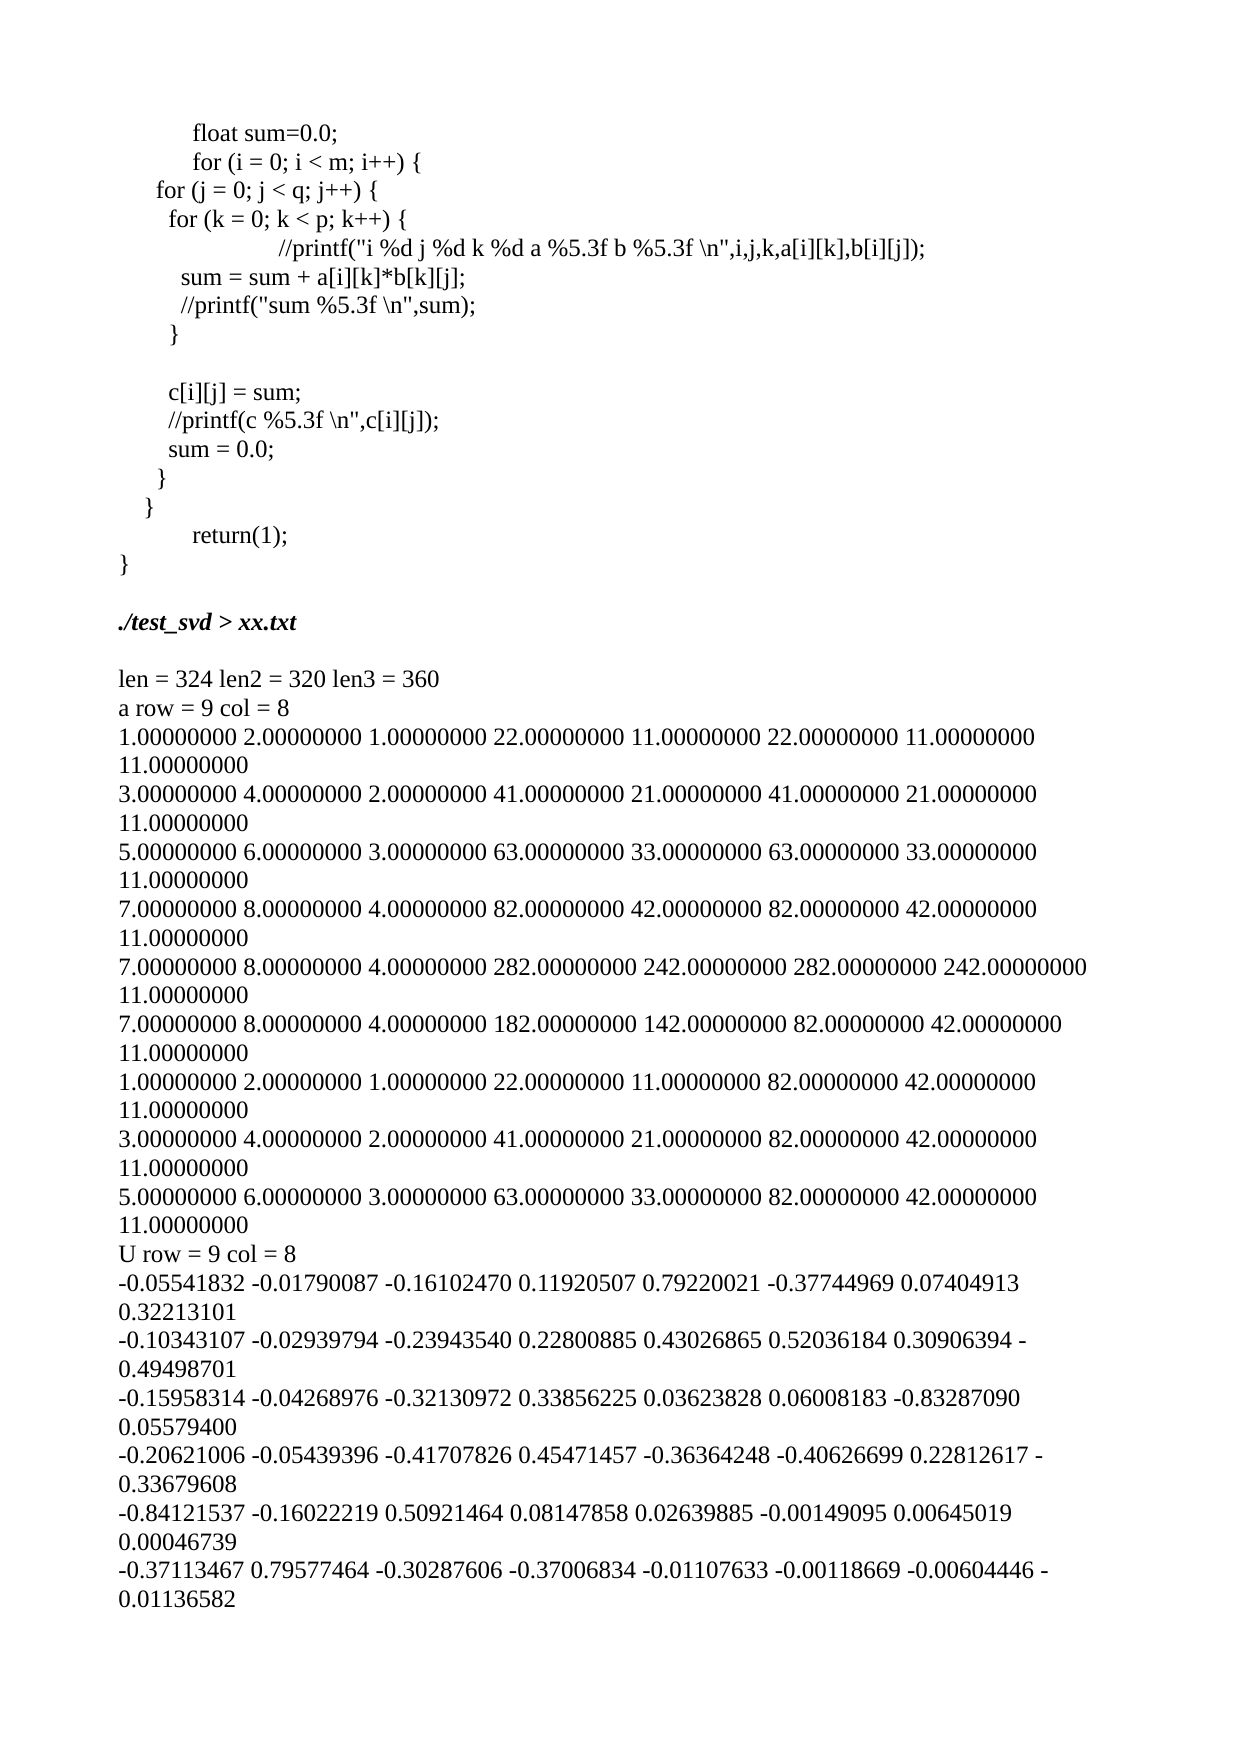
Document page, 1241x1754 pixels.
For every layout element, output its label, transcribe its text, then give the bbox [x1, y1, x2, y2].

text -0.05541832 -0.01790087 -0.16102470 0.11920507 0.79220021 -0.37744969 0.07404913 0.32213101 [118, 1268, 1122, 1326]
text 3.00000000 4.00000000 2.00000000 41.00000000 21.00000000 41.00000000 21.00000000 11.00000000 [118, 779, 1122, 837]
text ./test_svd > xx.txt [118, 607, 1122, 636]
text } [118, 549, 1122, 578]
text //printf("i %d j %d k %d a %5.3f b %5.3f \n",i,j,k,a[i][k],b[i][j]); [118, 233, 1122, 262]
text } [118, 492, 1122, 521]
text 1.00000000 2.00000000 1.00000000 22.00000000 11.00000000 82.00000000 42.00000000 11.00000000 [118, 1067, 1122, 1124]
text 7.00000000 8.00000000 4.00000000 282.00000000 242.00000000 282.00000000 242.00000000 11.00000000 [118, 952, 1122, 1009]
text 5.00000000 6.00000000 3.00000000 63.00000000 33.00000000 63.00000000 33.00000000 11.00000000 [118, 837, 1122, 894]
text } [118, 463, 1122, 492]
text 7.00000000 8.00000000 4.00000000 82.00000000 42.00000000 82.00000000 42.00000000 11.00000000 [118, 894, 1122, 952]
text 3.00000000 4.00000000 2.00000000 41.00000000 21.00000000 82.00000000 42.00000000 11.00000000 [118, 1124, 1122, 1182]
text return(1); [118, 521, 1122, 549]
text } [118, 319, 1122, 348]
text for (j = 0; j < q; j++) { [118, 176, 1122, 204]
text 1.00000000 2.00000000 1.00000000 22.00000000 11.00000000 22.00000000 11.00000000 11.00000000 [118, 722, 1122, 779]
text len = 324 len2 = 320 len3 = 360 [118, 664, 1122, 693]
text -0.84121537 -0.16022219 0.50921464 0.08147858 0.02639885 -0.00149095 0.00645019 0.00046739 [118, 1498, 1122, 1556]
text 5.00000000 6.00000000 3.00000000 63.00000000 33.00000000 82.00000000 42.00000000 11.00000000 [118, 1182, 1122, 1239]
text -0.10343107 -0.02939794 -0.23943540 0.22800885 0.43026865 0.52036184 0.30906394 -0.49498701 [118, 1326, 1122, 1383]
text -0.37113467 0.79577464 -0.30287606 -0.37006834 -0.01107633 -0.00118669 -0.00604446 -0.01136582 [118, 1556, 1122, 1613]
text 7.00000000 8.00000000 4.00000000 182.00000000 142.00000000 82.00000000 42.00000000 11.00000000 [118, 1009, 1122, 1067]
text c[i][j] = sum; [118, 377, 1122, 406]
text -0.15958314 -0.04268976 -0.32130972 0.33856225 0.03623828 0.06008183 -0.83287090 0.05579400 [118, 1383, 1122, 1441]
text a row = 9 col = 8 [118, 693, 1122, 722]
text float sum=0.0; [118, 118, 1122, 147]
text //printf("sum %5.3f \n",sum); [118, 291, 1122, 319]
text for (i = 0; i < m; i++) { [118, 147, 1122, 176]
text sum = 0.0; [118, 434, 1122, 463]
text sum = sum + a[i][k]*b[k][j]; [118, 262, 1122, 291]
text //printf(c %5.3f \n",c[i][j]); [118, 406, 1122, 434]
text -0.20621006 -0.05439396 -0.41707826 0.45471457 -0.36364248 -0.40626699 0.22812617 -0.33679608 [118, 1441, 1122, 1498]
text for (k = 0; k < p; k++) { [118, 204, 1122, 233]
text U row = 9 col = 8 [118, 1239, 1122, 1268]
